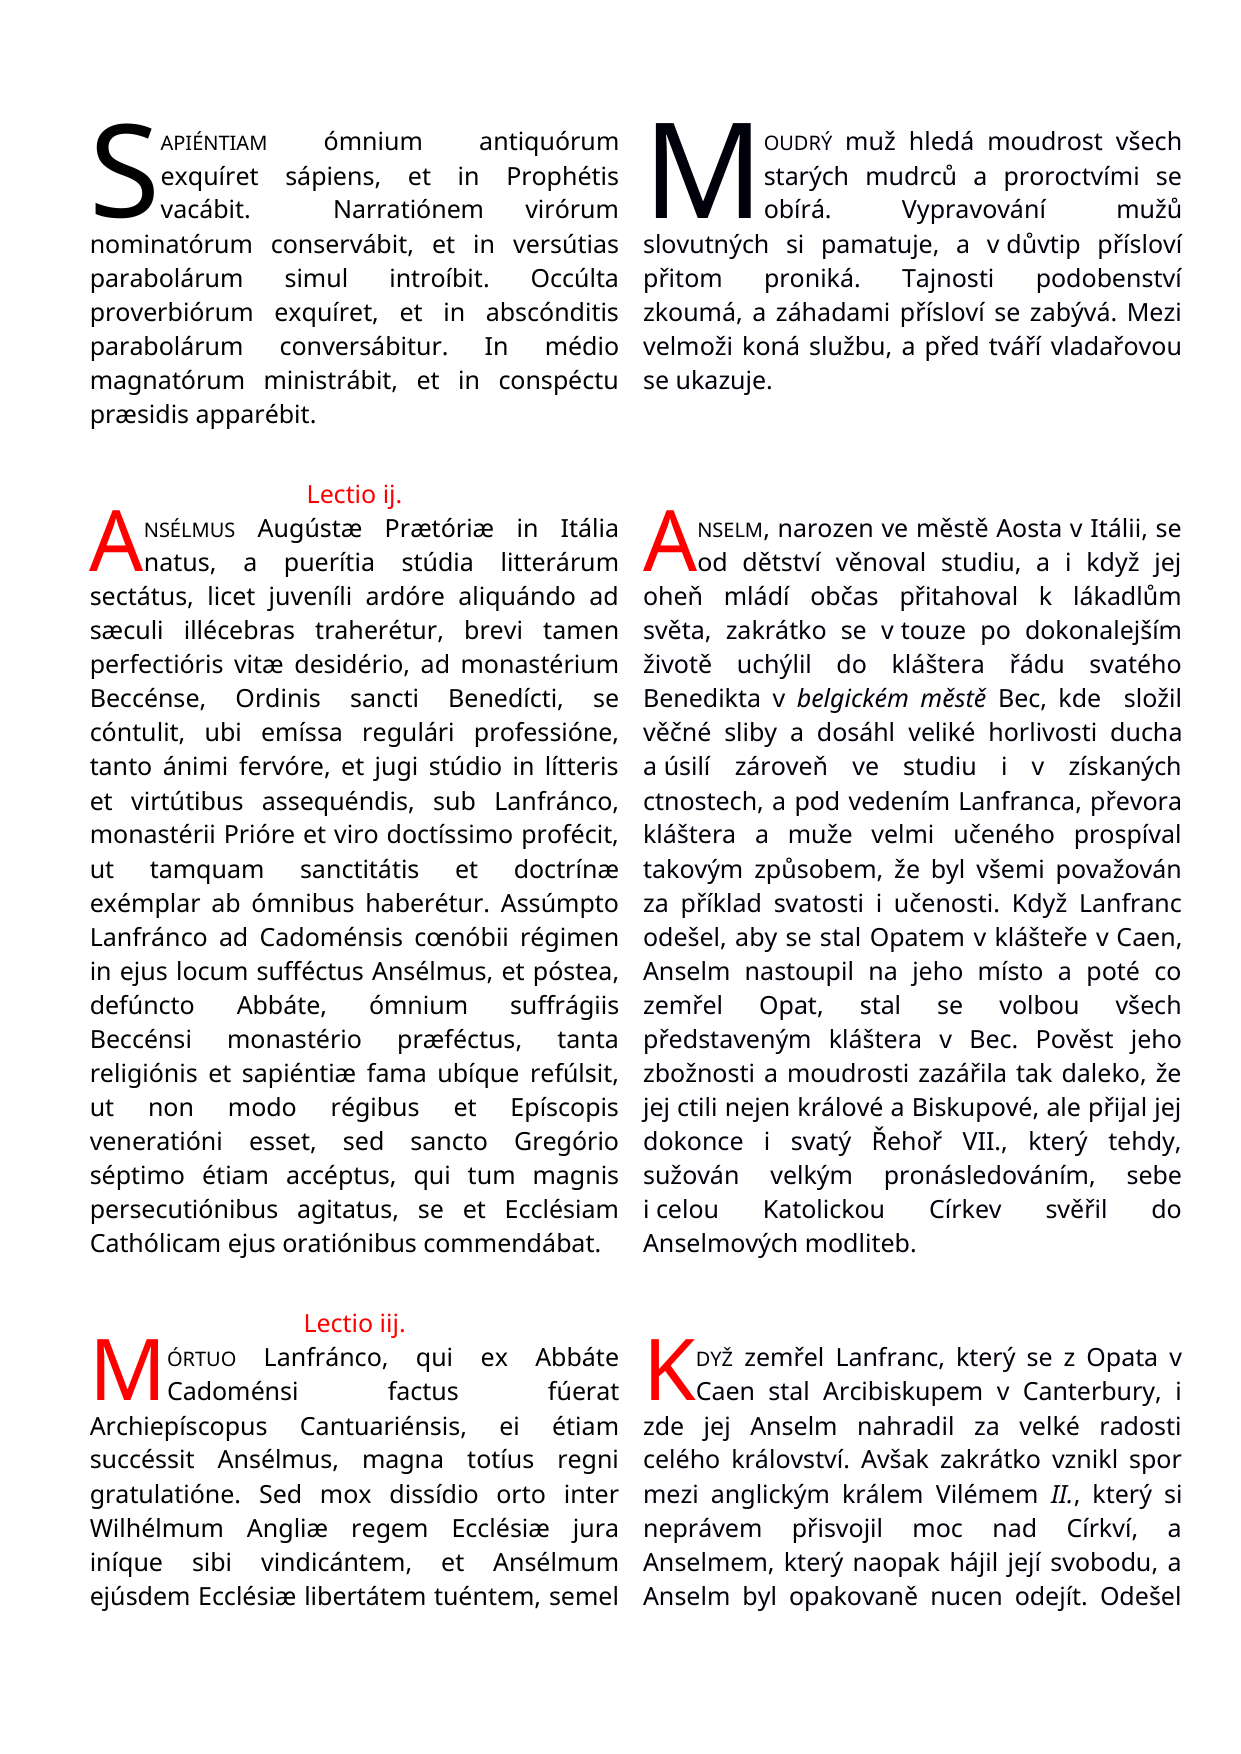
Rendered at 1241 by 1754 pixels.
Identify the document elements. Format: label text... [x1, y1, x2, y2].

table_cell In I. Nocturno De libro Ecclesiástici. Lectio j. Cap. 39. Sapiéntiam ómnium antiquórum exquíret sápiens, et in Prophétis vacábit. Narratiónem virórum nominatórum conservábit, et in versútias parabolárum simul introíbit. Occúlta proverbiórum exquíret, et in abscónditis parabolárum conversábitur. In médio magnatórum ministrábit, et in conspéctu præsidis apparébit. [78, 118, 631, 471]
table_cell Když zemřel Lanfranc, který se z Opata v Caen stal Arcibiskupem v Canterbury, i zde jej Anselm nahradil za velké radosti celého království. Avšak zakrátko vznikl spor mezi anglickým králem Vilémem II., který si neprávem přisvojil moc nad Církví, a Anselmem, který naopak hájil její svobodu, a Anselm byl opakovaně nucen odejít. Odešel [631, 1300, 1194, 1618]
table_cell Lectio ij. Ansélmus Augústæ Prætóriæ in Itália natus, a puerítia stúdia litterárum sectátus, licet juveníli ardóre aliquándo ad sæculi illécebras traherétur, brevi tamen perfectióris vitæ desidério, ad monastérium Beccénse, Ordinis sancti Benedícti, se cóntulit, ubi emíssa regulári professióne, tanto ánimi fervóre, et jugi stúdio in lítteris et virtútibus assequéndis, sub Lanfránco, monastérii Prióre et viro doctíssimo profécit, ut tamquam sanctitátis et doctrínæ exémplar ab ómnibus haberétur. Assúmpto Lanfránco ad Cadoménsis cœnóbii régimen in ejus locum sufféctus Ansélmus, et póstea, defúncto Abbáte, ómnium suffrágiis Beccénsi monastério præféctus, tanta religiónis et sapiéntiæ fama ubíque refúlsit, ut non modo régibus et Epíscopis veneratióni esset, sed sancto Gregório séptimo étiam accéptus, qui tum magnis persecutiónibus agitatus, se et Ecclésiam Cathólicam ejus oratiónibus commendábat. [78, 471, 631, 1300]
table_cell Anselm, narozen ve městě Aosta v Itálii, se od dětství věnoval studiu, a i když jej oheň mládí občas přitahoval k lákadlům světa, zakrátko se v touze po dokonalejším životě uchýlil do kláštera řádu svatého Benedikta v belgickém městě Bec, kde složil věčné sliby a dosáhl veliké horlivosti ducha a úsilí zároveň ve studiu i v získaných ctnostech, a pod vedením Lanfranca, převora kláštera a muže velmi učeného prospíval takovým způsobem, že byl všemi považován za příklad svatosti i učenosti. Když Lanfranc odešel, aby se stal Opatem v klášteře v Caen, Anselm nastoupil na jeho místo a poté co zemřel Opat, stal se volbou všech představeným kláštera v Bec. Pověst jeho zbožnosti a moudrosti zazářila tak daleko, že jej ctili nejen králové a Biskupové, ale přijal jej dokonce i svatý Řehoř VII., který tehdy, sužován velkým pronásledováním, sebe i celou Katolickou Církev svěřil do Anselmových modliteb. [631, 471, 1194, 1300]
table_cell Moudrý muž hledá moudrost všech starých mudrců a proroctvími se obírá. Vypra­vování mužů slovutných si pamatuje, a v důvtip přísloví přitom proniká. Tajnosti podobenství zkoumá, a záhadami přísloví se zabývá. Mezi velmoži koná službu, a před tváří vladařovou se ukazuje. [631, 118, 1194, 471]
table_cell Lectio iij. Mórtuo Lanfránco, qui ex Abbáte Cadoménsi factus fúerat Archiepíscopus Cantuariénsis, ei étiam succéssit Ansélmus, magna totíus regni gratulatióne. Sed mox dissídio orto inter Wilhélmum Angliæ regem Ecclésiæ jura iníque sibi vindicántem, et Ansélmum ejúsdem Ecclésiæ libertátem tuéntem, semel [78, 1300, 631, 1618]
